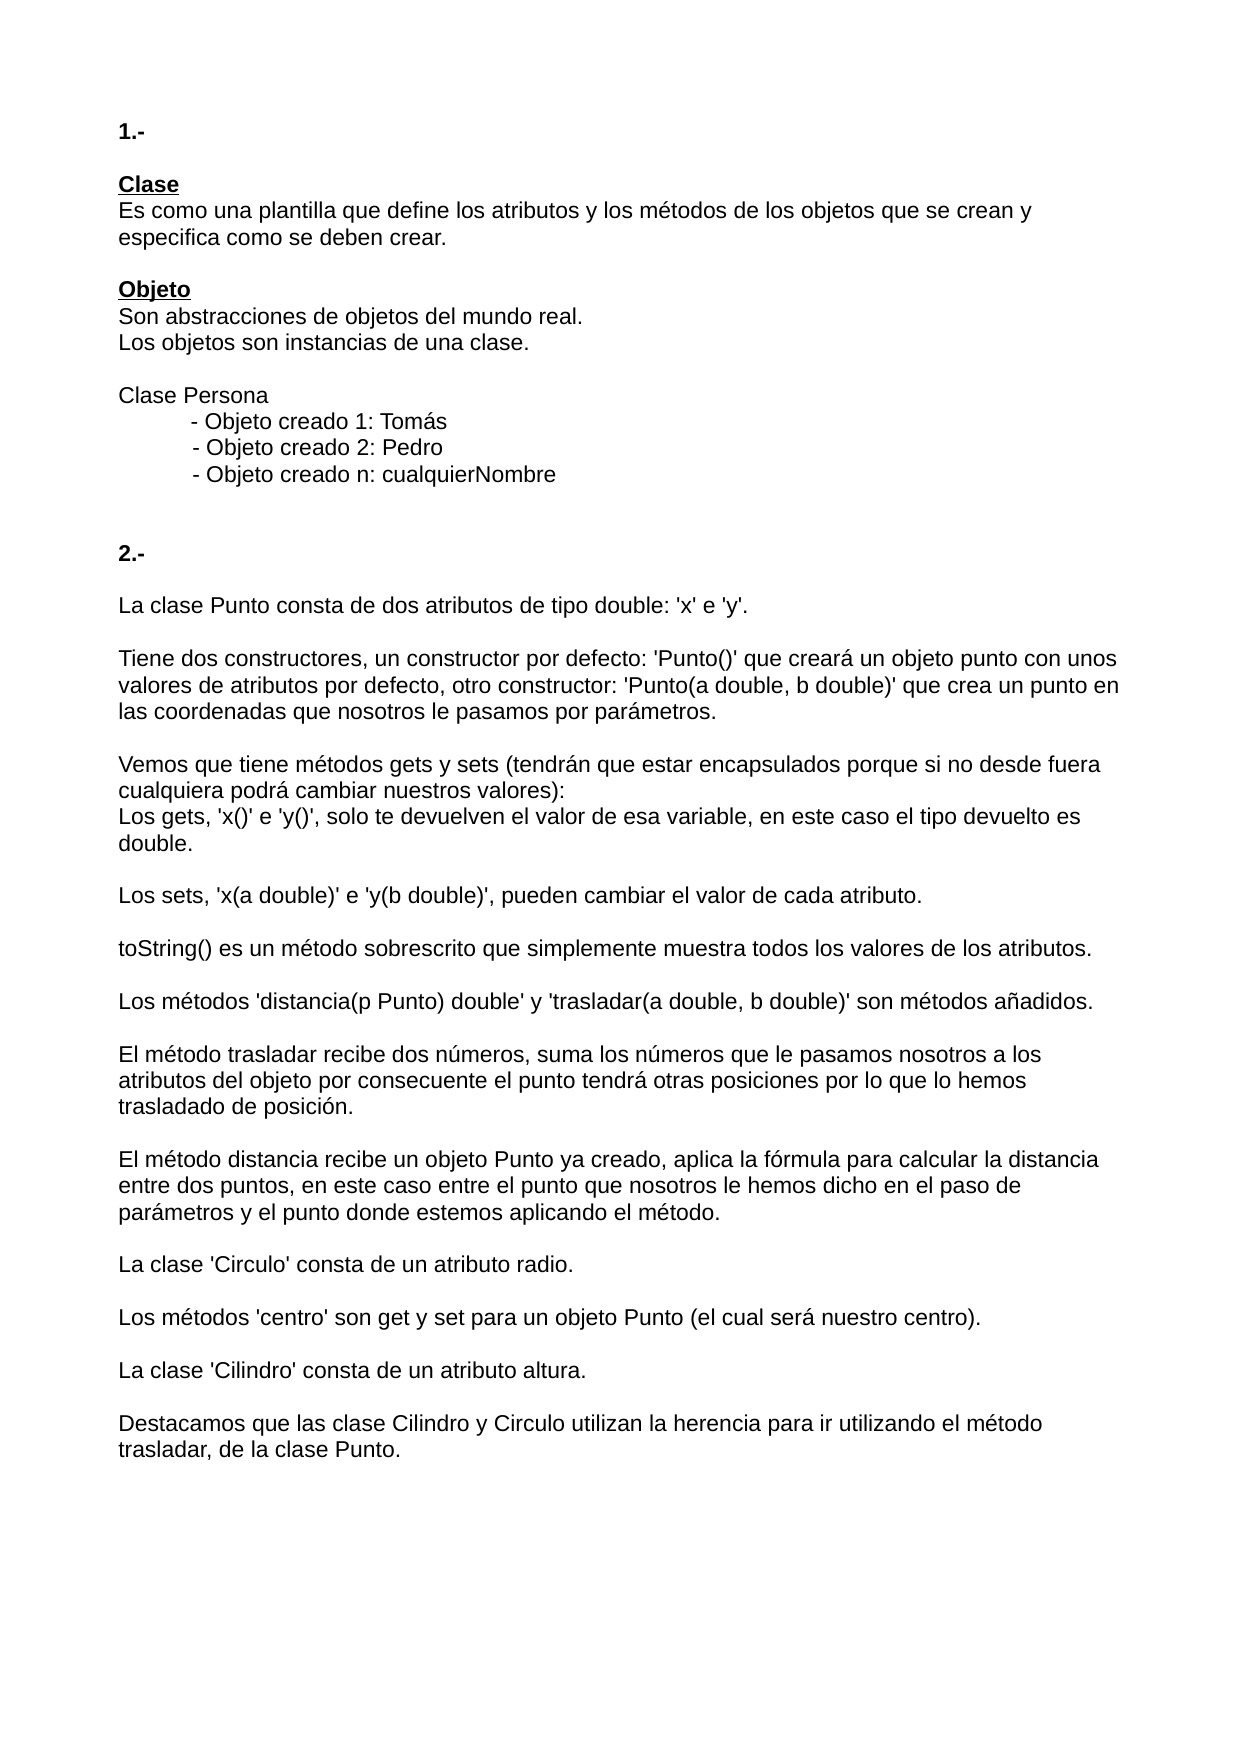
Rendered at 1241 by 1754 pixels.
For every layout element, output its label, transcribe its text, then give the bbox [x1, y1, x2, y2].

text Destacamos que las clase Cilindro y Circulo utilizan la herencia para ir utilizando el método trasladar, de la clase Punto. [118, 1409, 1122, 1462]
text Los gets, 'x()' e 'y()', solo te devuelven el valor de esa variable, en este caso el tipo devuelto es double. [118, 803, 1122, 856]
text - Objeto creado 1: Tomás [117, 408, 1122, 434]
text La clase Punto consta de dos atributos de tipo double: 'x' e 'y'. [118, 592, 1122, 619]
text Los sets, 'x(a double)' e 'y(b double)', pueden cambiar el valor de cada atributo. [118, 882, 1122, 909]
text Los objetos son instancias de una clase. [118, 329, 1122, 355]
text Es como una plantilla que define los atributos y los métodos de los objetos que se crean y especifica como se deben crear. [118, 197, 1122, 250]
text - Objeto creado 2: Pedro [118, 434, 1122, 461]
text Clase Persona [118, 382, 1122, 408]
text 1.- [118, 118, 1122, 144]
text 2.- [118, 540, 1122, 566]
text Los métodos 'distancia(p Punto) double' y 'trasladar(a double, b double)' son métodos añadidos. [118, 988, 1122, 1014]
text - Objeto creado n: cualquierNombre [118, 461, 1122, 487]
text Tiene dos constructores, un constructor por defecto: 'Punto()' que creará un objeto punto con unos valores de atributos por defecto, otro constructor: 'Punto(a double, b double)' que crea un punto en las coordenadas que nosotros le pasamos por parámetros. [118, 645, 1122, 724]
text Objeto [118, 276, 1122, 303]
text Los métodos 'centro' son get y set para un objeto Punto (el cual será nuestro centro). [118, 1304, 1122, 1330]
text La clase 'Circulo' consta de un atributo radio. [118, 1251, 1122, 1278]
text Clase [118, 171, 1122, 197]
text toString() es un método sobrescrito que simplemente muestra todos los valores de los atributos. [118, 935, 1122, 961]
text Son abstracciones de objetos del mundo real. [118, 303, 1122, 329]
text La clase 'Cilindro' consta de un atributo altura. [118, 1357, 1122, 1383]
text El método trasladar recibe dos números, suma los números que le pasamos nosotros a los atributos del objeto por consecuente el punto tendrá otras posiciones por lo que lo hemos trasladado de posición. [118, 1041, 1122, 1119]
text Vemos que tiene métodos gets y sets (tendrán que estar encapsulados porque si no desde fuera cualquiera podrá cambiar nuestros valores): [118, 751, 1122, 803]
text El método distancia recibe un objeto Punto ya creado, aplica la fórmula para calcular la distancia entre dos puntos, en este caso entre el punto que nosotros le hemos dicho en el paso de parámetros y el punto donde estemos aplicando el método. [118, 1146, 1122, 1225]
